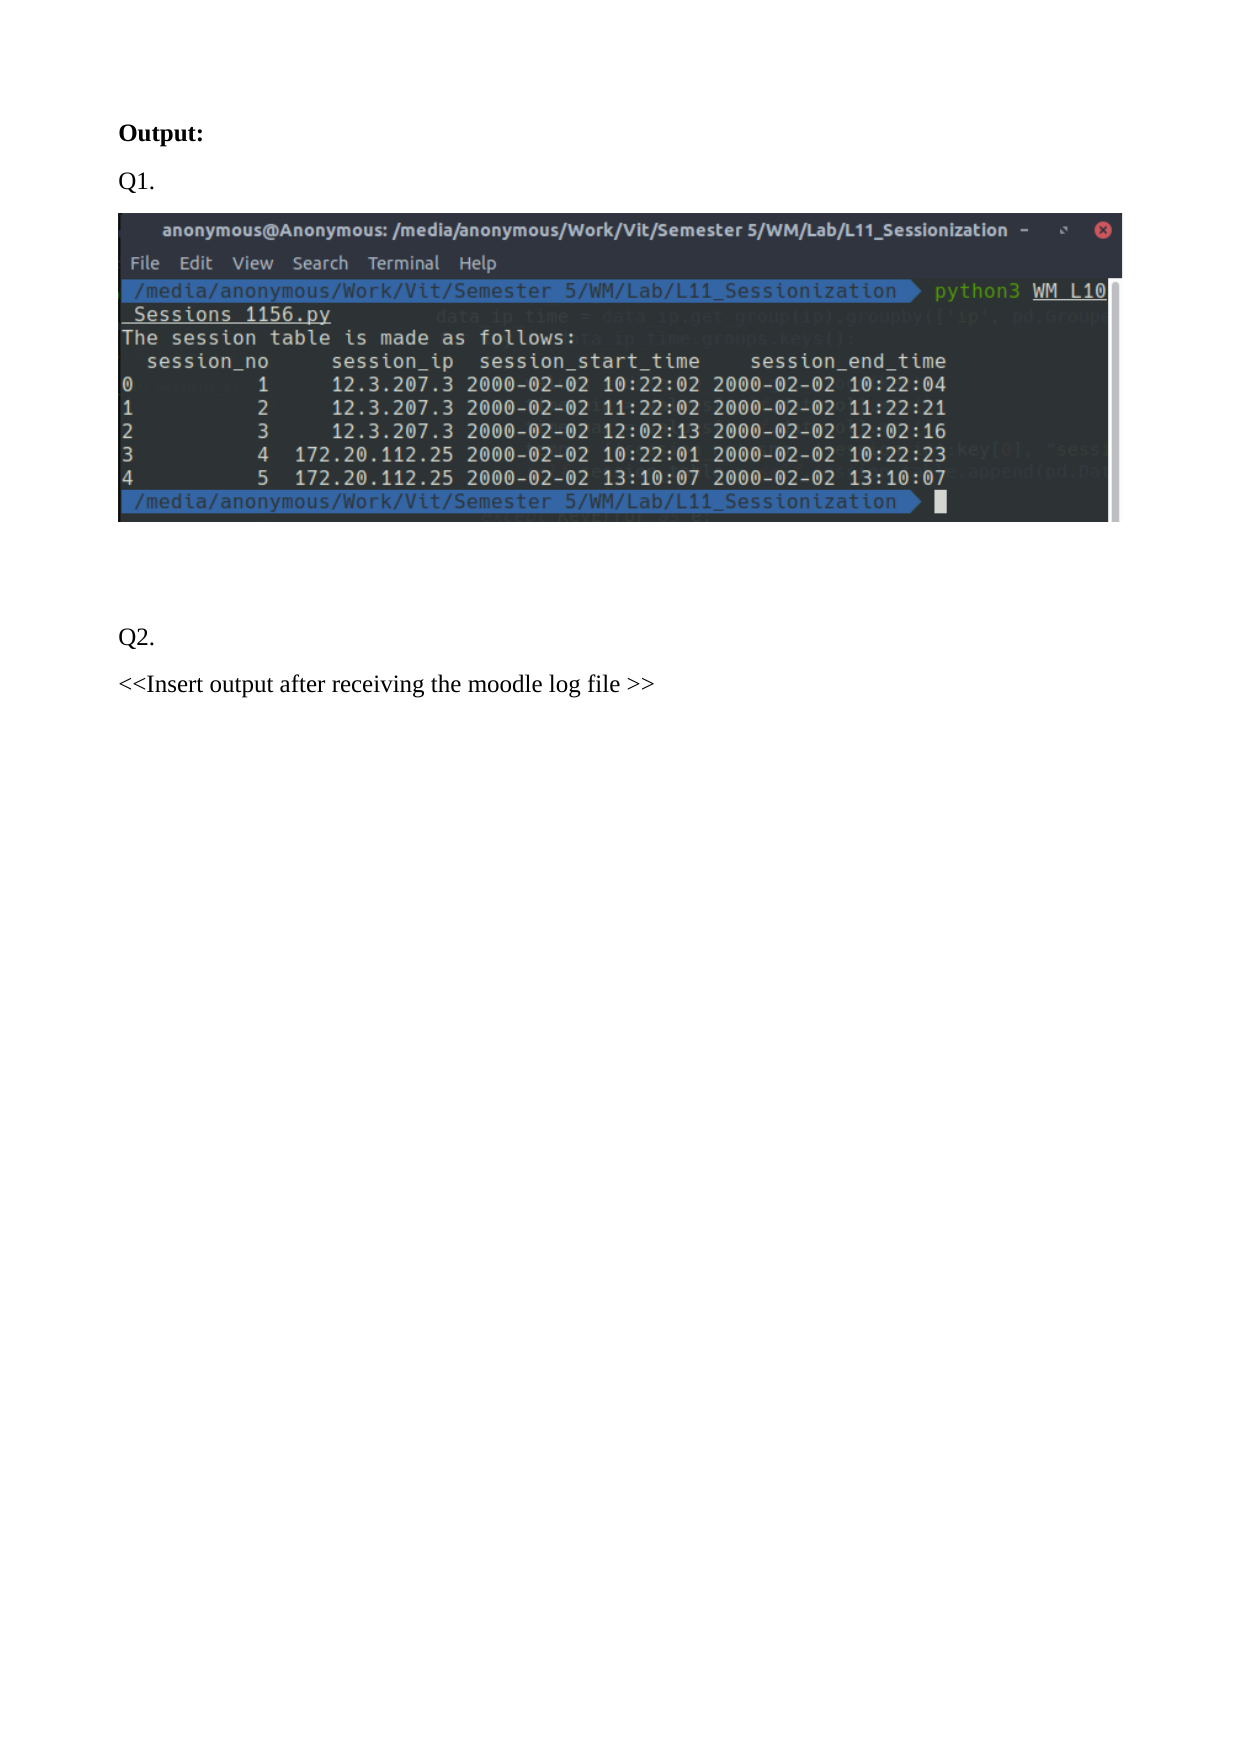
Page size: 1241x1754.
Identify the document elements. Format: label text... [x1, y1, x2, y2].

text Output: [118, 118, 1122, 147]
text Q2. [118, 622, 1122, 650]
text <<Insert output after receiving the moodle log file >> [118, 669, 1122, 698]
text Q1. [118, 166, 1122, 194]
picture [118, 213, 1123, 522]
